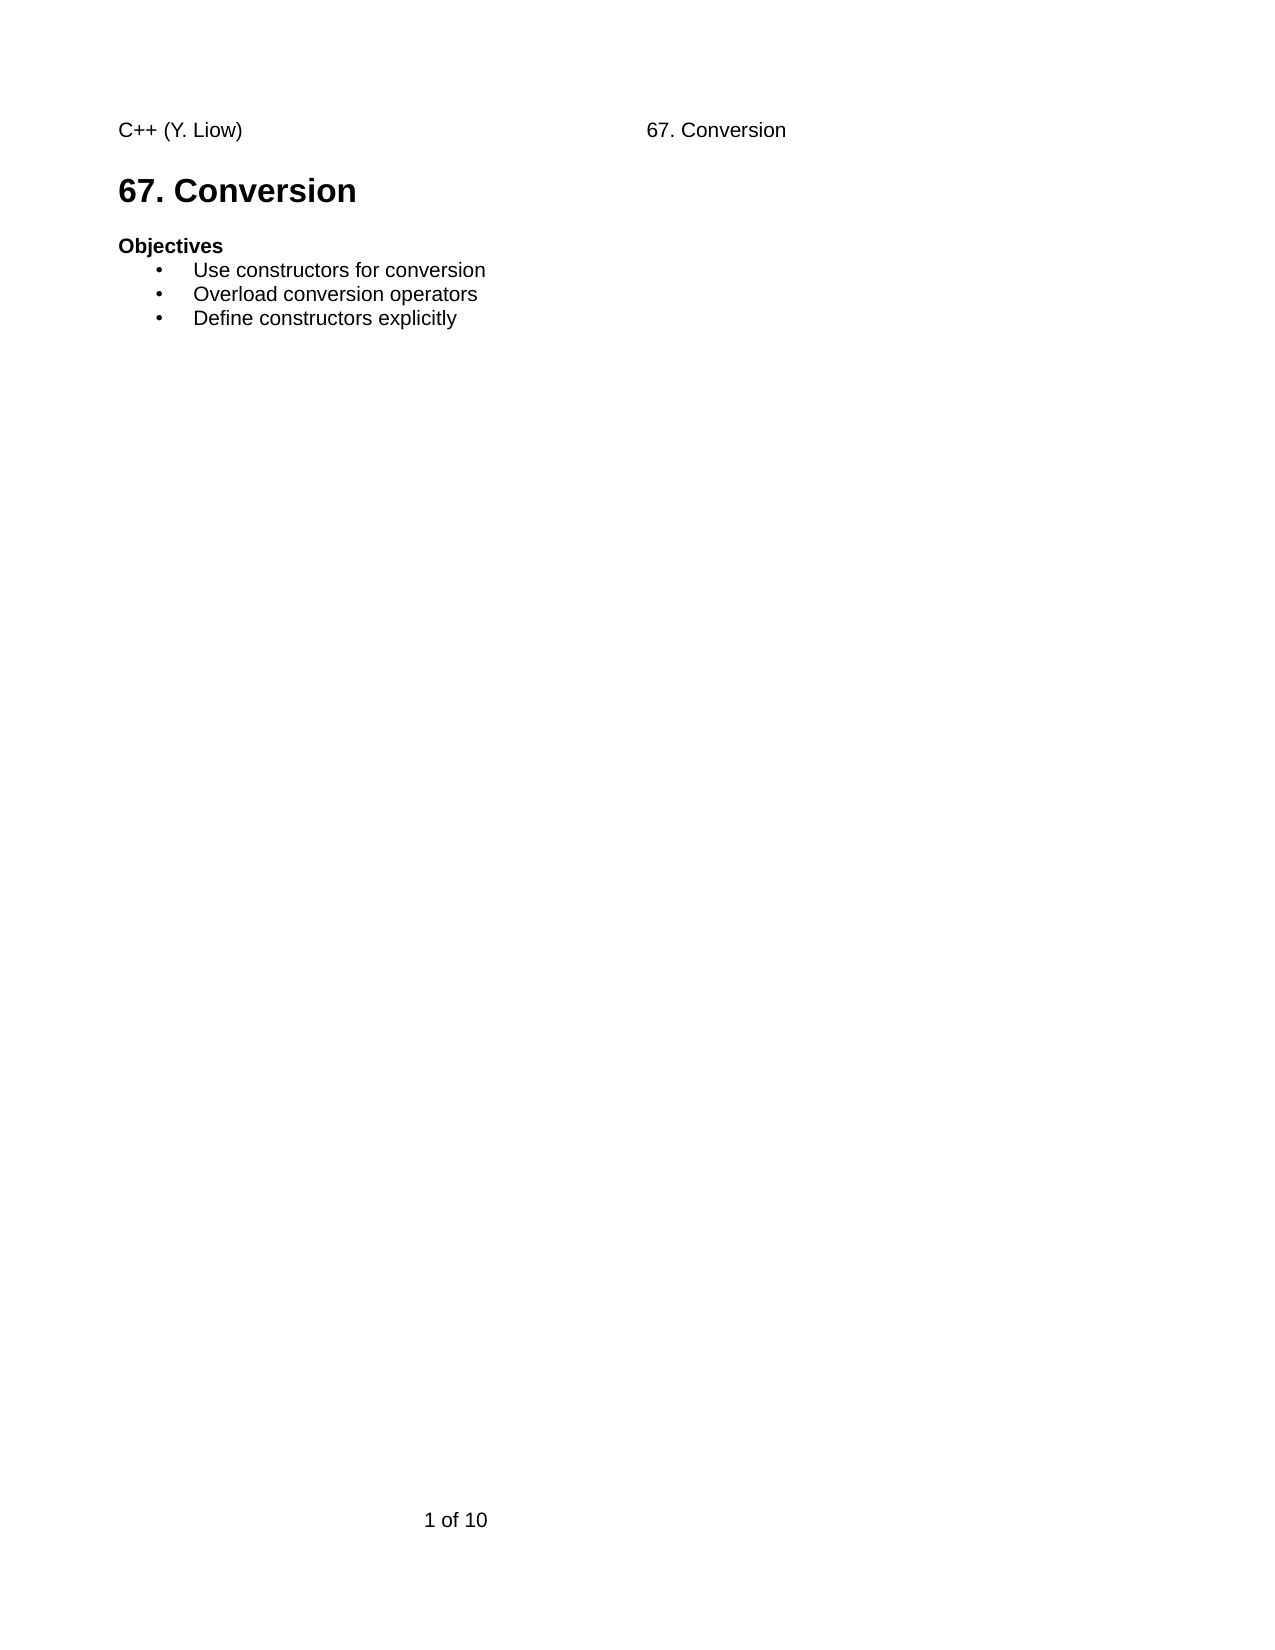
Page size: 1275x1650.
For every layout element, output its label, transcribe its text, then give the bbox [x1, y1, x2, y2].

text Objectives [118, 234, 793, 258]
list Overload conversion operators [156, 282, 793, 306]
list Define constructors explicitly [156, 306, 793, 330]
text 67. Conversion [118, 172, 793, 210]
list Use constructors for conversion [156, 258, 793, 282]
